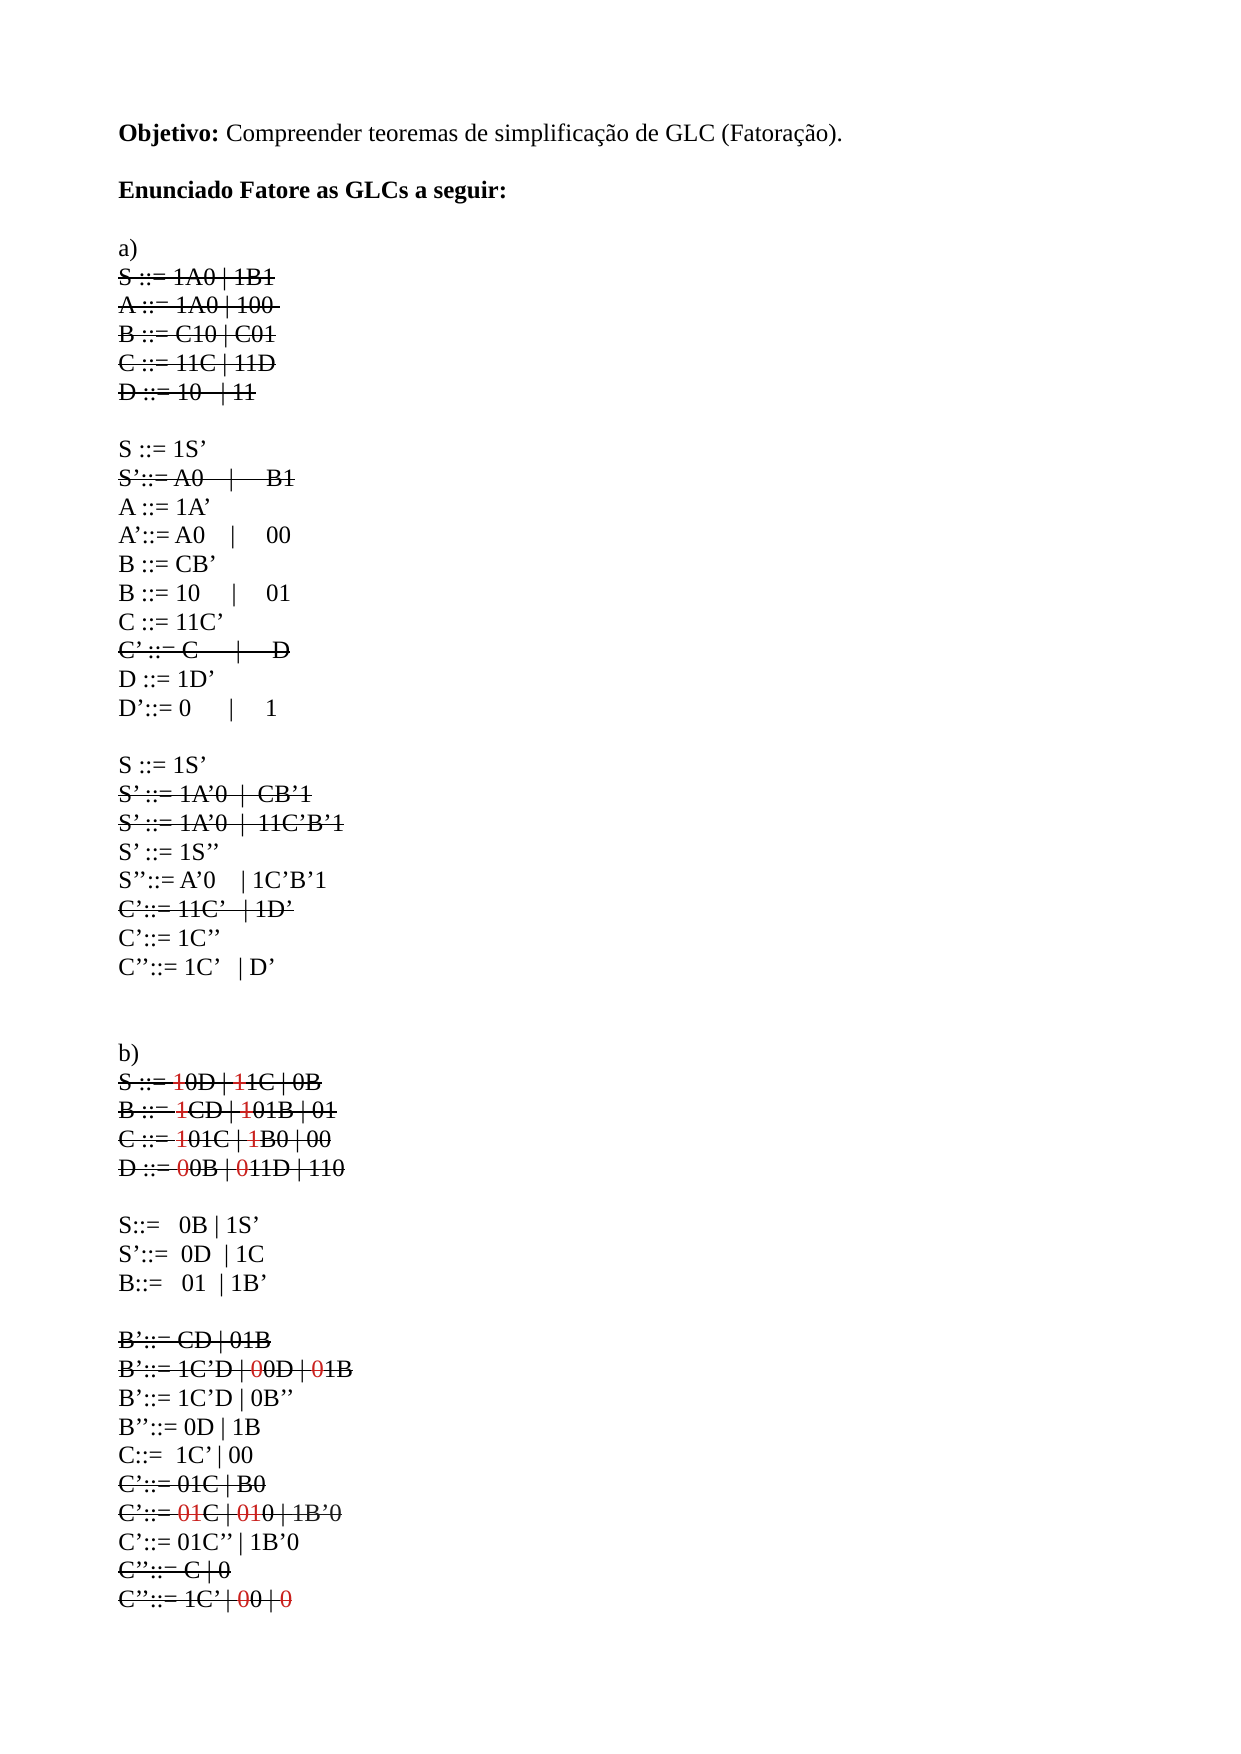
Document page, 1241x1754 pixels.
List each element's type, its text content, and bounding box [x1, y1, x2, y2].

text D ::= 00B | 011D | 110 [118, 1153, 1122, 1182]
text S ::= 10D | 11C | 0B [118, 1067, 1122, 1096]
text C’::= 11C’ | 1D’ [118, 894, 1122, 923]
text B’::= CD | 01B [118, 1326, 1122, 1354]
text C’::= 01C | 010 | 1B’0 [118, 1498, 1122, 1527]
text B ::= C10 | C01 [118, 319, 1122, 348]
text A’::= A0 | 00 [118, 521, 1122, 549]
text S’ ::= 1A’0 | 11C’B’1 [118, 808, 1122, 837]
text D ::= 10 | 11 [118, 377, 1122, 406]
text B ::= CB’ [118, 549, 1122, 578]
text S ::= 1S’ [118, 751, 1122, 779]
text S’’::= A’0 | 1C’B’1 [118, 866, 1122, 894]
text C ::= 11C | 11D [118, 348, 1122, 377]
text S’ ::= 1S’’ [118, 837, 1122, 866]
text C’ ::= C | D [118, 636, 1122, 664]
text C’::= 1C’’ [118, 923, 1122, 952]
text C’’::= 1C’ | D’ [118, 952, 1122, 981]
text D’::= 0 | 1 [118, 693, 1122, 722]
text D ::= 1D’ [118, 664, 1122, 693]
text B’::= 1C’D | 0B’’ [118, 1383, 1122, 1412]
text Enunciado Fatore as GLCs a seguir: [118, 176, 1122, 204]
text C’’::= C | 0 [118, 1556, 1122, 1584]
text Objetivo: Compreender teoremas de simplificação de GLC (Fatoração). [118, 118, 1122, 147]
text A ::= 1A’ [118, 492, 1122, 521]
text B::= 01 | 1B’ [118, 1268, 1122, 1297]
text C’::= 01C | B0 [118, 1469, 1122, 1498]
text C ::= 11C’ [118, 607, 1122, 636]
text C ::= 101C | 1B0 | 00 [118, 1124, 1122, 1153]
text S’ ::= 1A’0 | CB’1 [118, 779, 1122, 808]
text B’’::= 0D | 1B [118, 1412, 1122, 1441]
text C’’::= 1C’ | 00 | 0 [118, 1584, 1122, 1613]
text S::= 0B | 1S’ [118, 1211, 1122, 1239]
text C::= 1C’ | 00 [118, 1441, 1122, 1469]
text B ::= 1CD | 101B | 01 [118, 1096, 1122, 1124]
text S’::= 0D | 1C [118, 1239, 1122, 1268]
text A ::= 1A0 | 100 [118, 291, 1122, 319]
text a) [118, 233, 1122, 262]
text S ::= 1A0 | 1B1 [118, 262, 1122, 291]
text B’::= 1C’D | 00D | 01B [118, 1354, 1122, 1383]
text S’::= A0 | B1 [118, 463, 1122, 492]
text C’::= 01C’’ | 1B’0 [118, 1527, 1122, 1556]
text S ::= 1S’ [118, 434, 1122, 463]
text b) [118, 1038, 1122, 1067]
text B ::= 10 | 01 [118, 578, 1122, 607]
